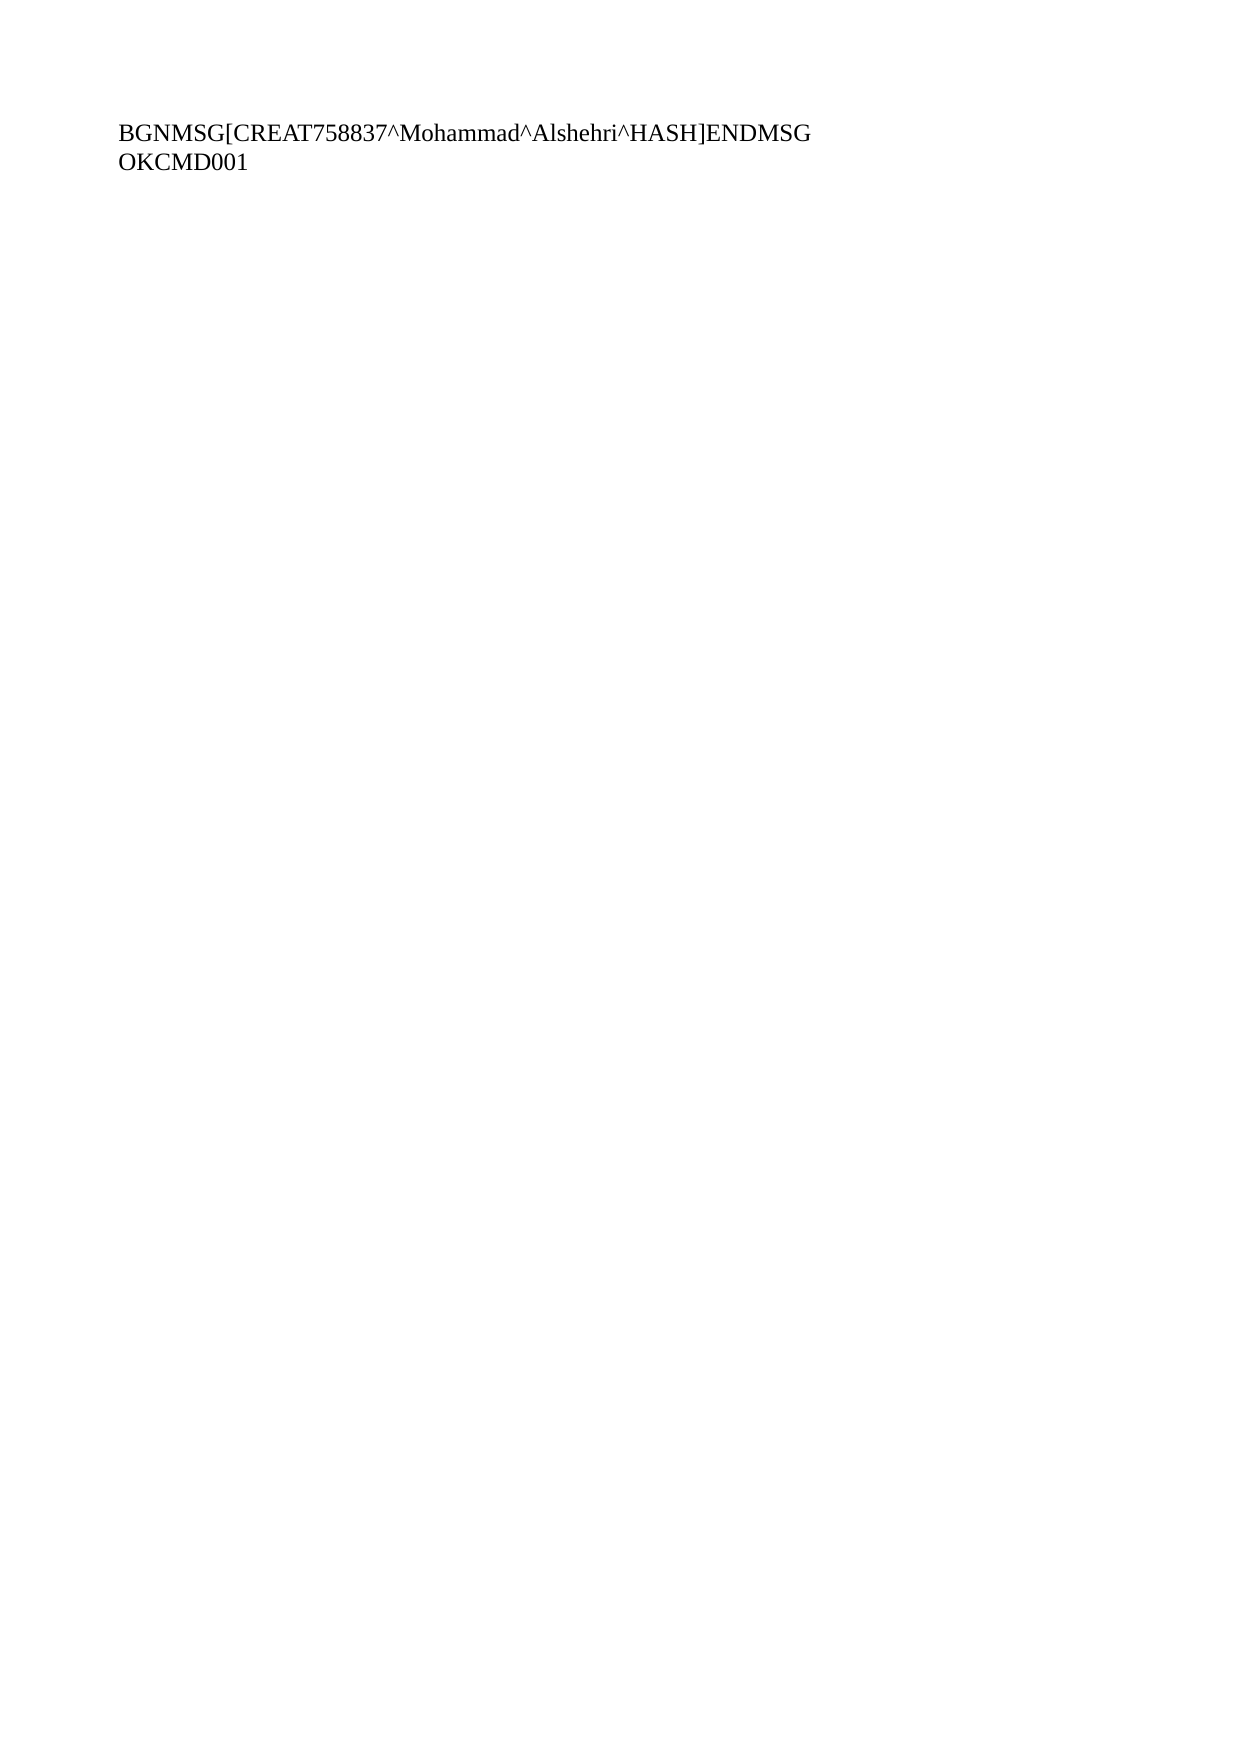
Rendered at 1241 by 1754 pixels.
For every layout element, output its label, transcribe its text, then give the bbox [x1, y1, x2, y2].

text OKCMD001 [118, 147, 1122, 176]
text BGNMSG[CREAT758837^Mohammad^Alshehri^HASH]ENDMSG [118, 118, 1122, 147]
